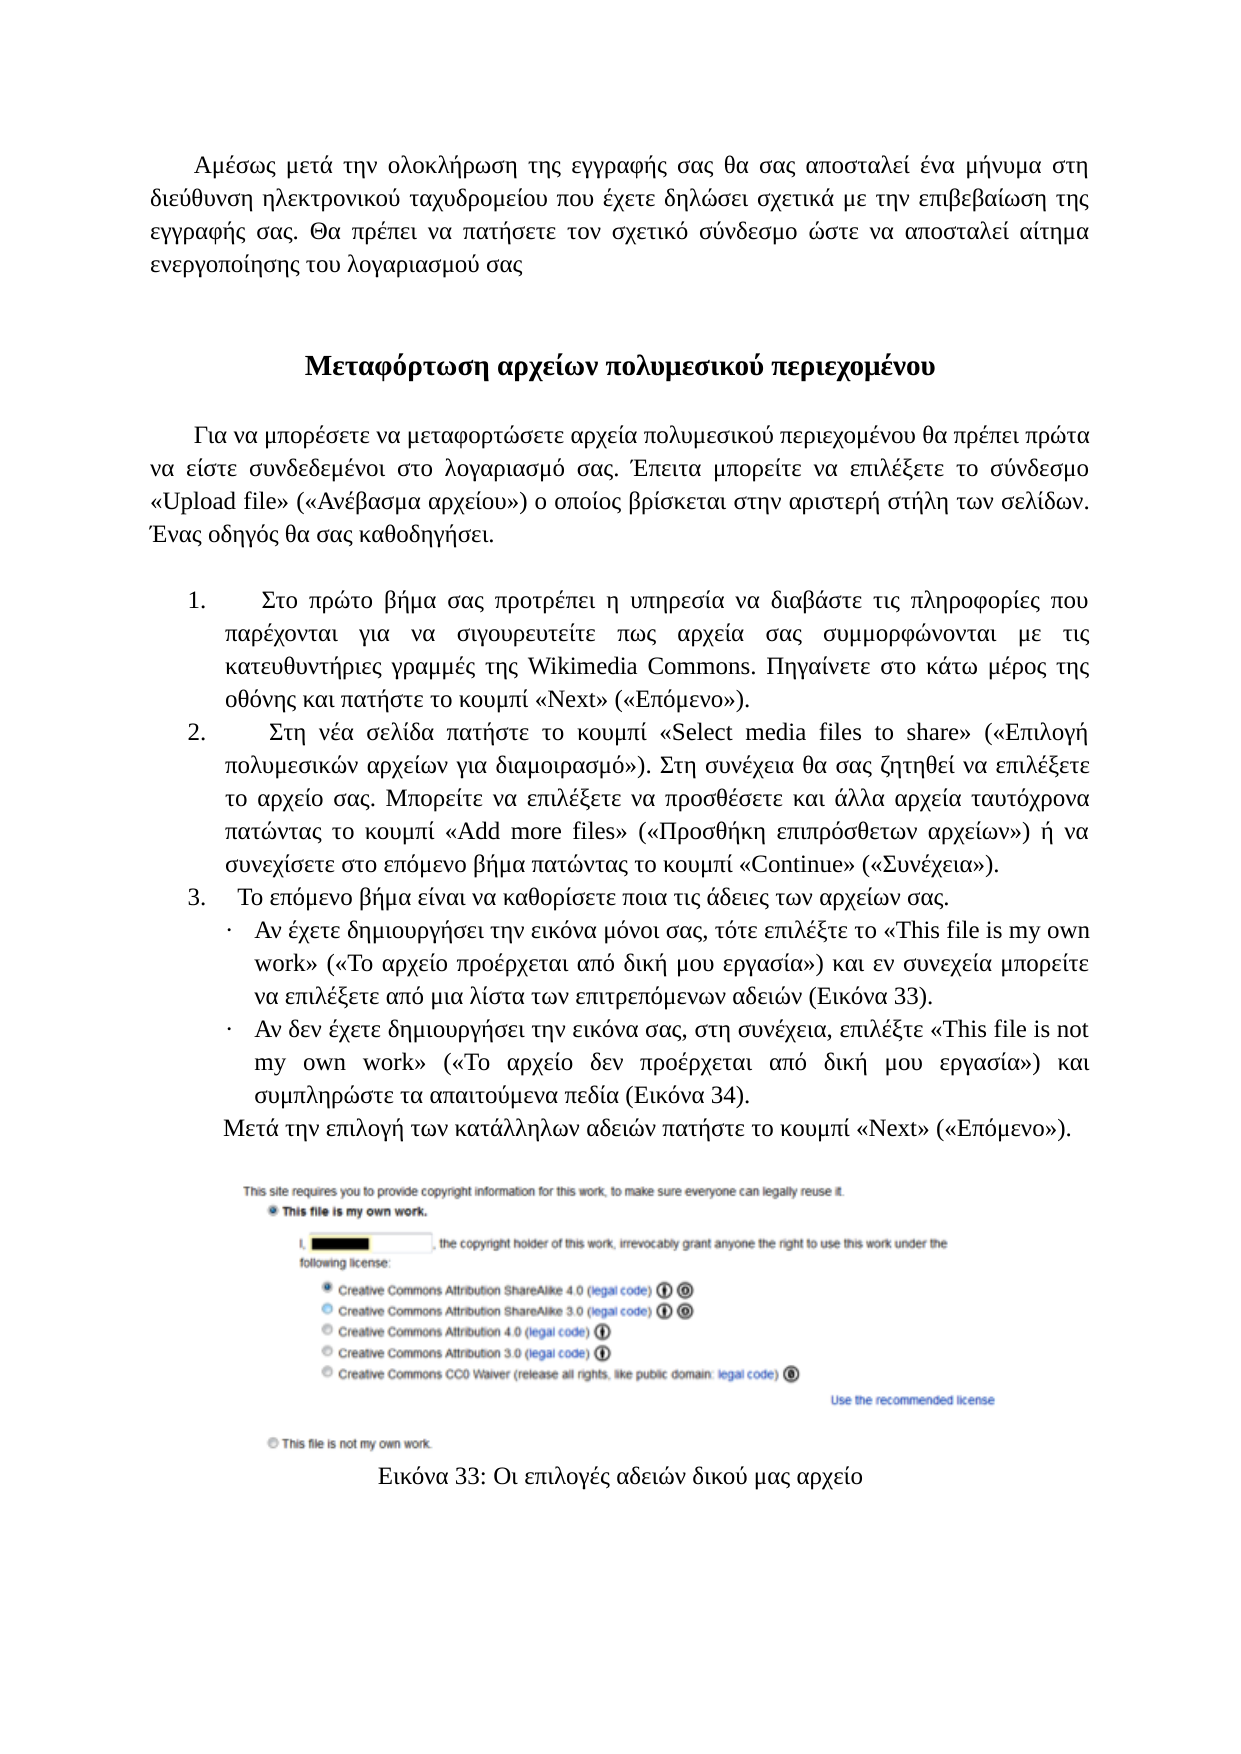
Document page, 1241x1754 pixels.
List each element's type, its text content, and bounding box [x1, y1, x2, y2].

text Εικόνα 33: Οι επιλογές αδειών δικού μας αρχείο [150, 1461, 1091, 1490]
text 2. Στη νέα σελίδα πατήστε το κουμπί «Select media files to share» («Επιλογή πολυμεσικών αρχείων για διαμοιρασμό»). Στη συνέχεια θα σας ζητηθεί να επιλέξετε το αρχείο σας. Μπορείτε να επιλέξετε να προσθέσετε και άλλα αρχεία ταυτόχρονα πατώντας το κουμπί «Add more files» («Προσθήκη επιπρόσθετων αρχείων») ή να συνεχίσετε στο επόμενο βήμα πατώντας το κουμπί «Continue» («Συνέχεια»). [187, 717, 1091, 878]
text Αμέσως μετά την ολοκλήρωση της εγγραφής σας θα σας αποσταλεί ένα μήνυμα στη διεύθυνση ηλεκτρονικού ταχυδρομείου που έχετε δηλώσει σχετικά με την επιβεβαίωση της εγγραφής σας. Θα πρέπει να πατήσετε τον σχετικό σύνδεσμο ώστε να αποσταλεί αίτημα ενεργοποίησης του λογαριασμού σας [150, 150, 1091, 278]
text 1. Στο πρώτο βήμα σας προτρέπει η υπηρεσία να διαβάστε τις πληροφορίες που παρέχονται για να σιγουρευτείτε πως αρχεία σας συμμορφώνονται με τις κατευθυντήριες γραμμές της Wikimedia Commons. Πηγαίνετε στο κάτω μέρος της οθόνης και πατήστε το κουμπί «Next» («Επόμενο»). [187, 585, 1091, 713]
text · Αν δεν έχετε δημιουργήσει την εικόνα σας, στη συνέχεια, επιλέξτε «This file is not my own work» («Το αρχείο δεν προέρχεται από δική μου εργασία») και συμπληρώστε τα απαιτούμενα πεδία (Εικόνα 34). [225, 1014, 1091, 1109]
text Για να μπορέσετε να μεταφορτώσετε αρχεία πολυμεσικού περιεχομένου θα πρέπει πρώτα να είστε συνδεδεμένοι στο λογαριασμό σας. Έπειτα μπορείτε να επιλέξετε το σύνδεσμο «Upload file» («Ανέβασμα αρχείου») ο οποίος βρίσκεται στην αριστερή στήλη των σελίδων. Ένας οδηγός θα σας καθοδηγήσει. [150, 420, 1091, 547]
text Μεταφόρτωση αρχείων πολυμεσικού περιεχομένου [150, 348, 1091, 382]
text · Αν έχετε δημιουργήσει την εικόνα μόνοι σας, τότε επιλέξτε το «This file is my own work» («Το αρχείο προέρχεται από δική μου εργασία») και εν συνεχεία μπορείτε να επιλέξετε από μια λίστα των επιτρεπόμενων αδειών (Εικόνα 33). [225, 915, 1091, 1010]
text Μετά την επιλογή των κατάλληλων αδειών πατήστε το κουμπί «Next» («Επόμενο»). [223, 1113, 1091, 1142]
text 3. Το επόμενο βήμα είναι να καθορίσετε ποια τις άδειες των αρχείων σας. [187, 882, 1091, 911]
